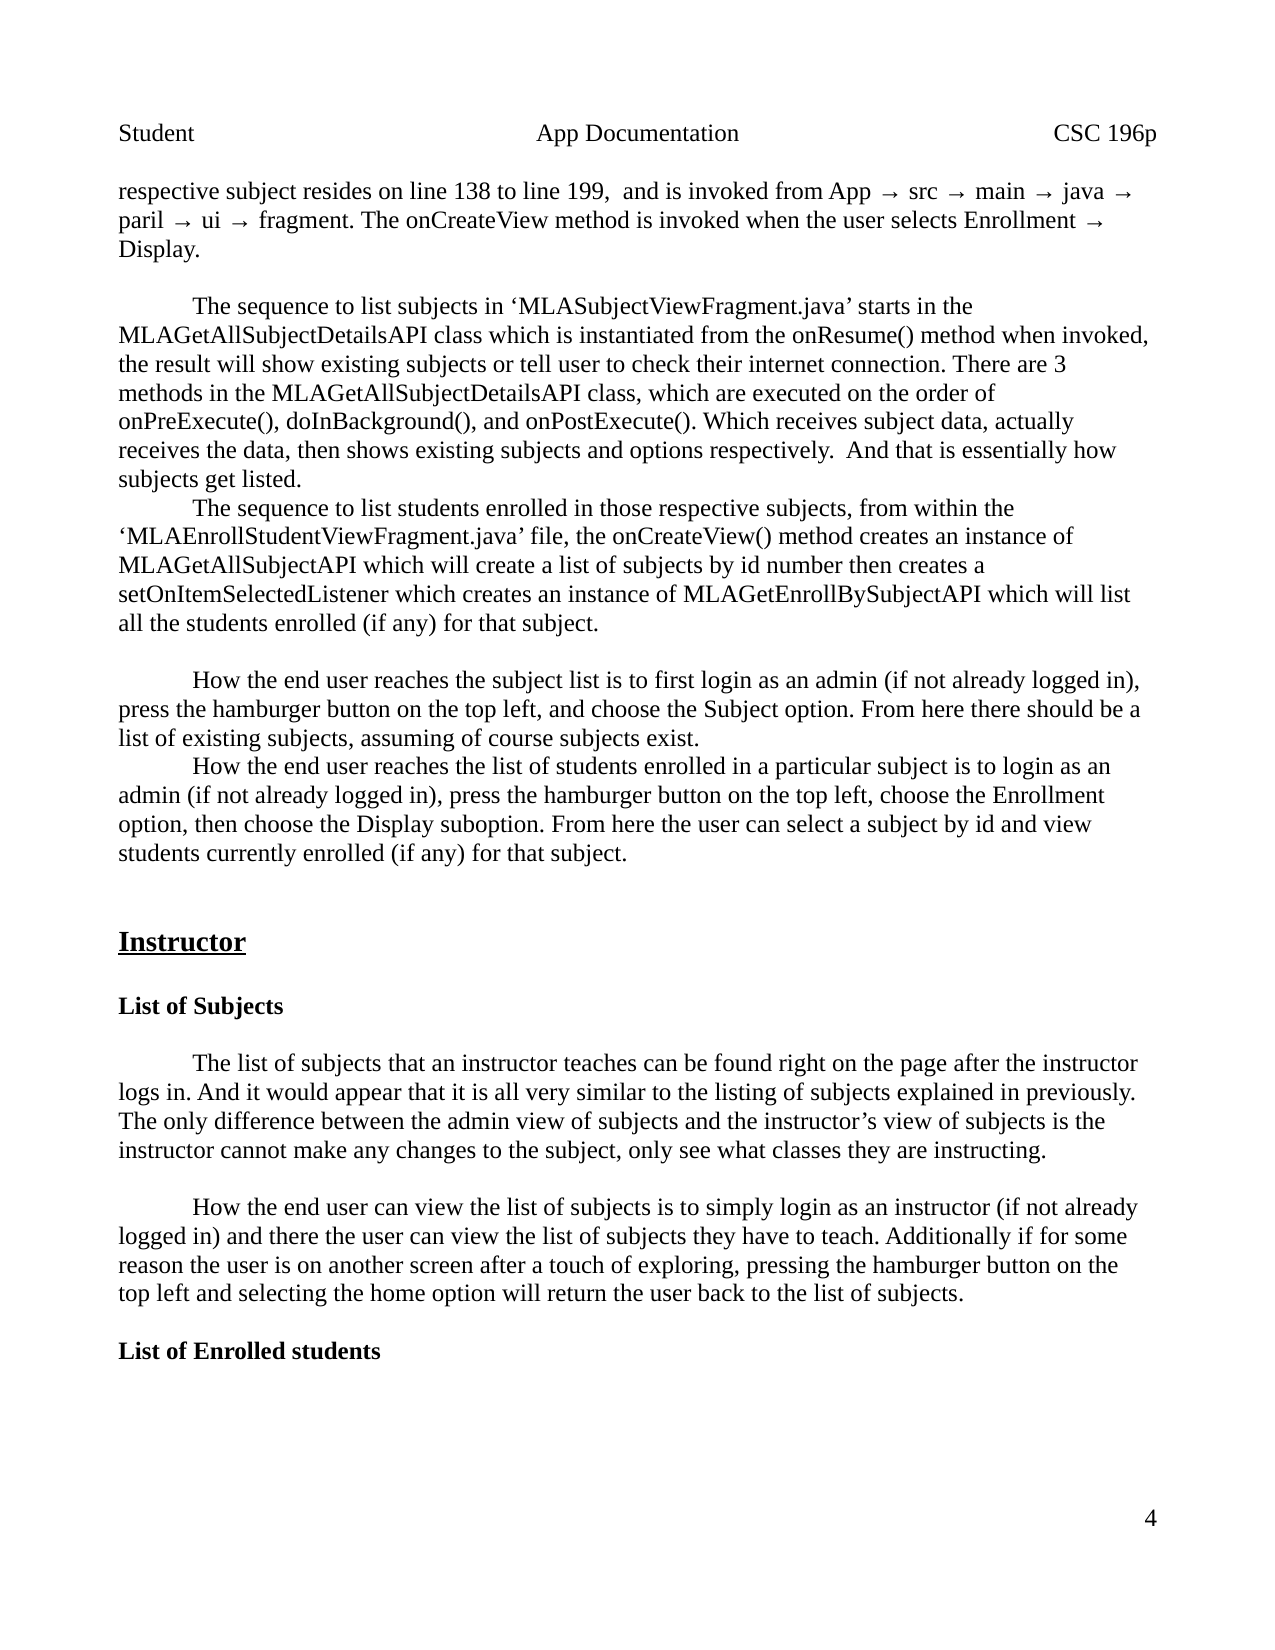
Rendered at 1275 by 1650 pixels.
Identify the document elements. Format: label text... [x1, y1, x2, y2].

text List of Enrolled students [118, 1336, 1157, 1365]
text How the end user reaches the subject list is to first login as an admin (if not already logged in), press the hamburger button on the top left, and choose the Subject option. From here there should be a list of existing subjects, assuming of course subjects exist. [118, 665, 1157, 751]
text The list of subjects that an instructor teaches can be found right on the page after the instructor logs in. And it would appear that it is all very similar to the listing of subjects explained in previously. The only difference between the admin view of subjects and the instructor’s view of subjects is the instructor cannot make any changes to the subject, only see what classes they are instructing. [118, 1048, 1157, 1163]
text The sequence to list subjects in ‘MLASubjectViewFragment.java’ starts in the MLAGetAllSubjectDetailsAPI class which is instantiated from the onResume() method when invoked, the result will show existing subjects or tell user to check their internet connection. There are 3 methods in the MLAGetAllSubjectDetailsAPI class, which are executed on the order of onPreExecute(), doInBackground(), and onPostExecute(). Which receives subject data, actually receives the data, then shows existing subjects and options respectively. And that is essentially how subjects get listed. [118, 291, 1157, 493]
text How the end user reaches the list of students enrolled in a particular subject is to login as an admin (if not already logged in), press the hamburger button on the top left, choose the Enrollment option, then choose the Display suboption. From here the user can select a subject by id and view students currently enrolled (if any) for that subject. [118, 751, 1157, 866]
text How the end user can view the list of subjects is to simply login as an instructor (if not already logged in) and there the user can view the list of subjects they have to teach. Additionally if for some reason the user is on another screen after a touch of exploring, pressing the hamburger button on the top left and selecting the home option will return the user back to the list of subjects. [118, 1192, 1157, 1307]
text Instructor [118, 924, 1157, 957]
text List of Subjects [118, 991, 1157, 1020]
text The sequence to list students enrolled in those respective subjects, from within the ‘MLAEnrollStudentViewFragment.java’ file, the onCreateView() method creates an instance of MLAGetAllSubjectAPI which will create a list of subjects by id number then creates a setOnItemSelectedListener which creates an instance of MLAGetEnrollBySubjectAPI which will list all the students enrolled (if any) for that subject. [118, 493, 1157, 636]
text respective subject resides on line 138 to line 199, and is invoked from App → src → main → java → paril → ui → fragment. The onCreateView method is invoked when the user selects Enrollment → Display. [118, 176, 1157, 263]
